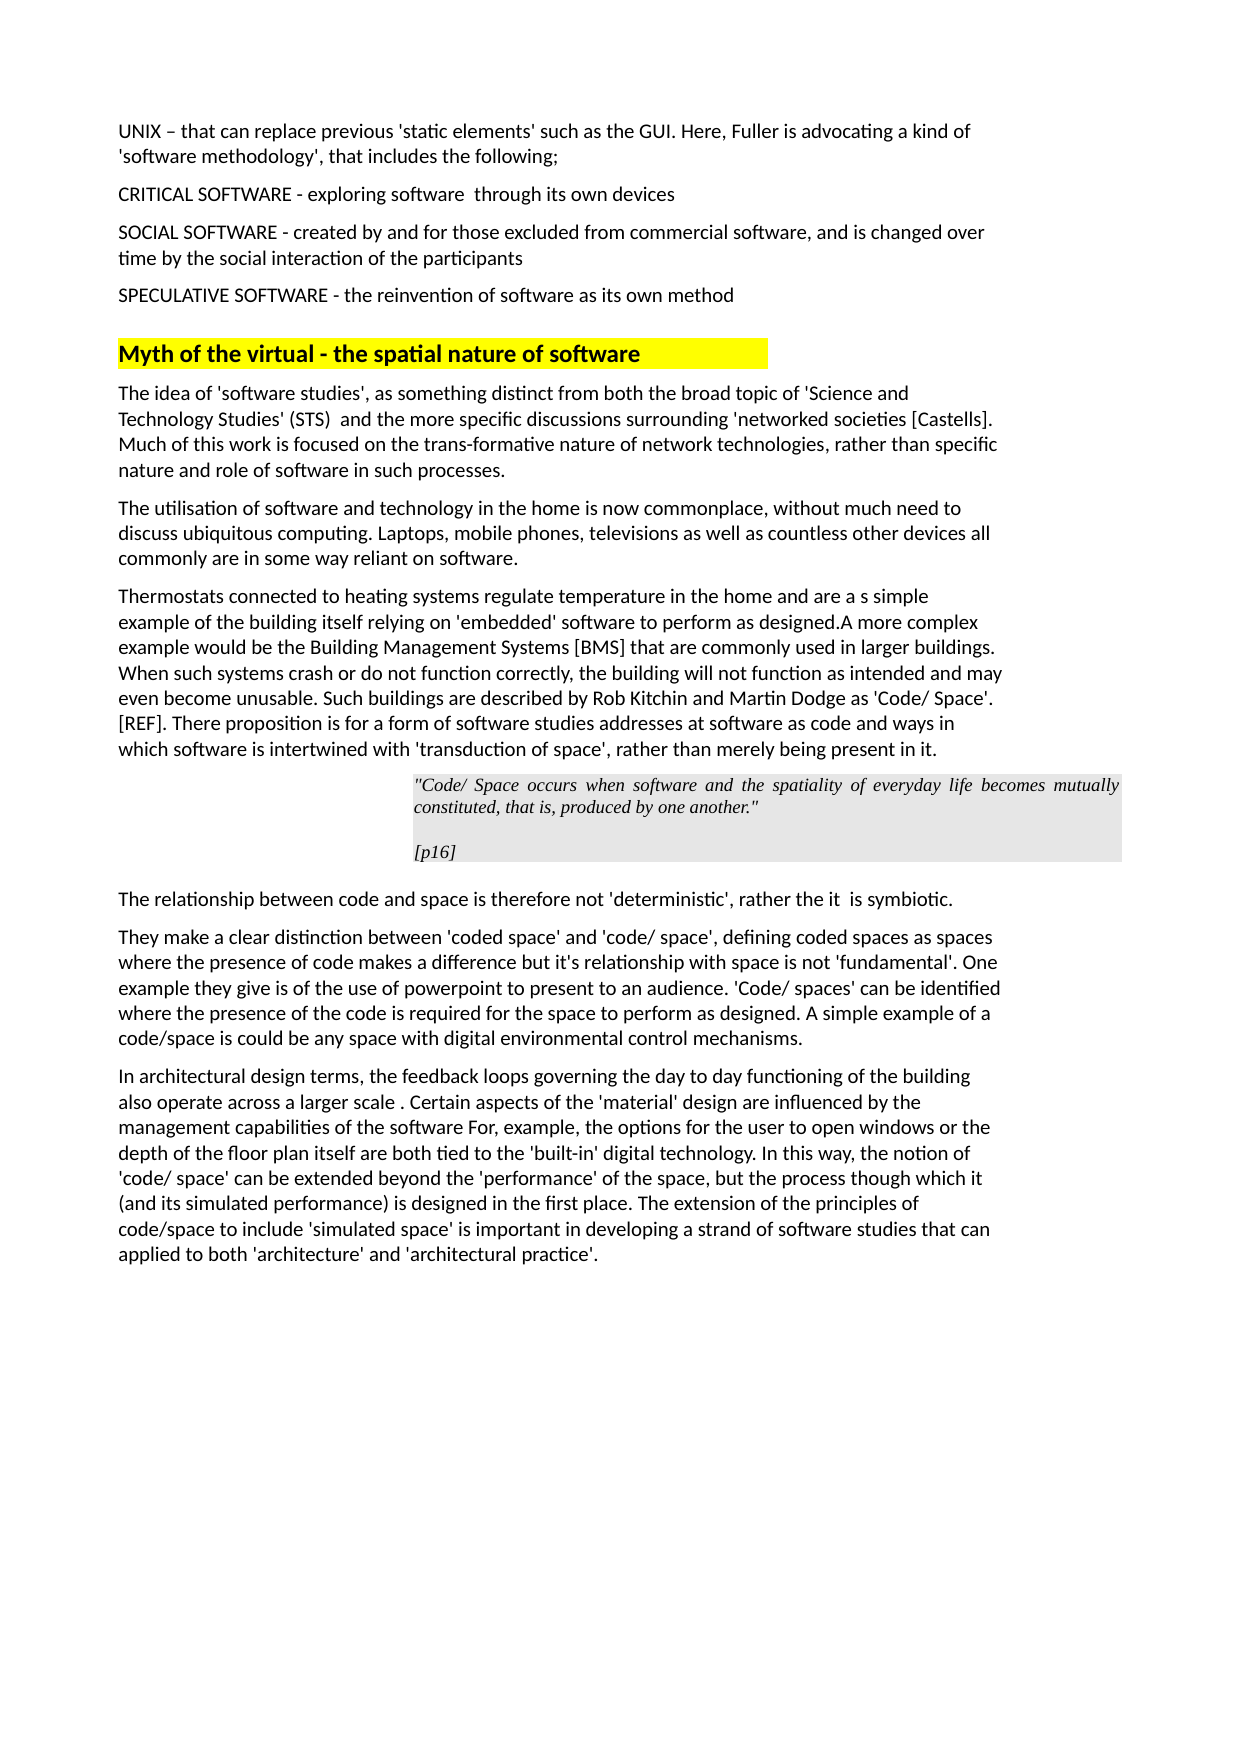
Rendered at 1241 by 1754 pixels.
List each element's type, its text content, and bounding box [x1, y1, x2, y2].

text The utilisation of software and technology in the home is now commonplace, without much need to discuss ubiquitous computing. Laptops, mobile phones, televisions as well as countless other devices all commonly are in some way reliant on software. [118, 495, 1004, 571]
subtitle Myth of the virtual - the spatial nature of software [118, 338, 768, 369]
text "Code/ Space occurs when software and the spatiality of everyday life becomes mutually constituted, that is, produced by one another." [413, 774, 1122, 817]
text They make a clear distinction between 'coded space' and 'code/ space', defining coded spaces as spaces where the presence of code makes a difference but it's relationship with space is not 'fundamental'. One example they give is of the use of powerpoint to present to an audience. 'Code/ spaces' can be identified where the presence of the code is required for the space to perform as designed. A simple example of a code/space is could be any space with digital environmental control mechanisms. [118, 924, 1004, 1051]
text CRITICAL SOFTWARE - exploring software through its own devices [118, 181, 1004, 207]
text SOCIAL SOFTWARE - created by and for those excluded from commercial software, and is changed over time by the social interaction of the participants [118, 219, 1004, 270]
text UNIX – that can replace previous 'static elements' such as the GUI. Here, Fuller is advocating a kind of 'software methodology', that includes the following; [118, 118, 1004, 169]
text [p16] [413, 841, 1122, 862]
text In architectural design terms, the feedback loops governing the day to day functioning of the building also operate across a larger scale . Certain aspects of the 'material' design are influenced by the management capabilities of the software For, example, the options for the user to open windows or the depth of the floor plan itself are both tied to the 'built-in' digital technology. In this way, the notion of 'code/ space' can be extended beyond the 'performance' of the space, but the process though which it (and its simulated performance) is designed in the first place. The extension of the principles of code/space to include 'simulated space' is important in developing a strand of software studies that can applied to both 'architecture' and 'architectural practice'. [118, 1063, 1004, 1267]
text The idea of 'software studies', as something distinct from both the broad topic of 'Science and Technology Studies' (STS) and the more specific discussions surrounding 'networked societies [Castells]. Much of this work is focused on the trans-formative nature of network technologies, rather than specific nature and role of software in such processes. [118, 381, 1004, 482]
text SPECULATIVE SOFTWARE - the reinvention of software as its own method [118, 283, 1004, 308]
text The relationship between code and space is therefore not 'deterministic', rather the it is symbiotic. [118, 886, 1004, 911]
text Thermostats connected to heating systems regulate temperature in the home and are a s simple example of the building itself relying on 'embedded' software to perform as designed.A more complex example would be the Building Management Systems [BMS] that are commonly used in larger buildings. When such systems crash or do not function correctly, the building will not function as intended and may even become unusable. Such buildings are described by Rob Kitchin and Martin Dodge as 'Code/ Space'. [REF]. There proposition is for a form of software studies addresses at software as code and ways in which software is intertwined with 'transduction of space', rather than merely being present in it. [118, 583, 1004, 761]
